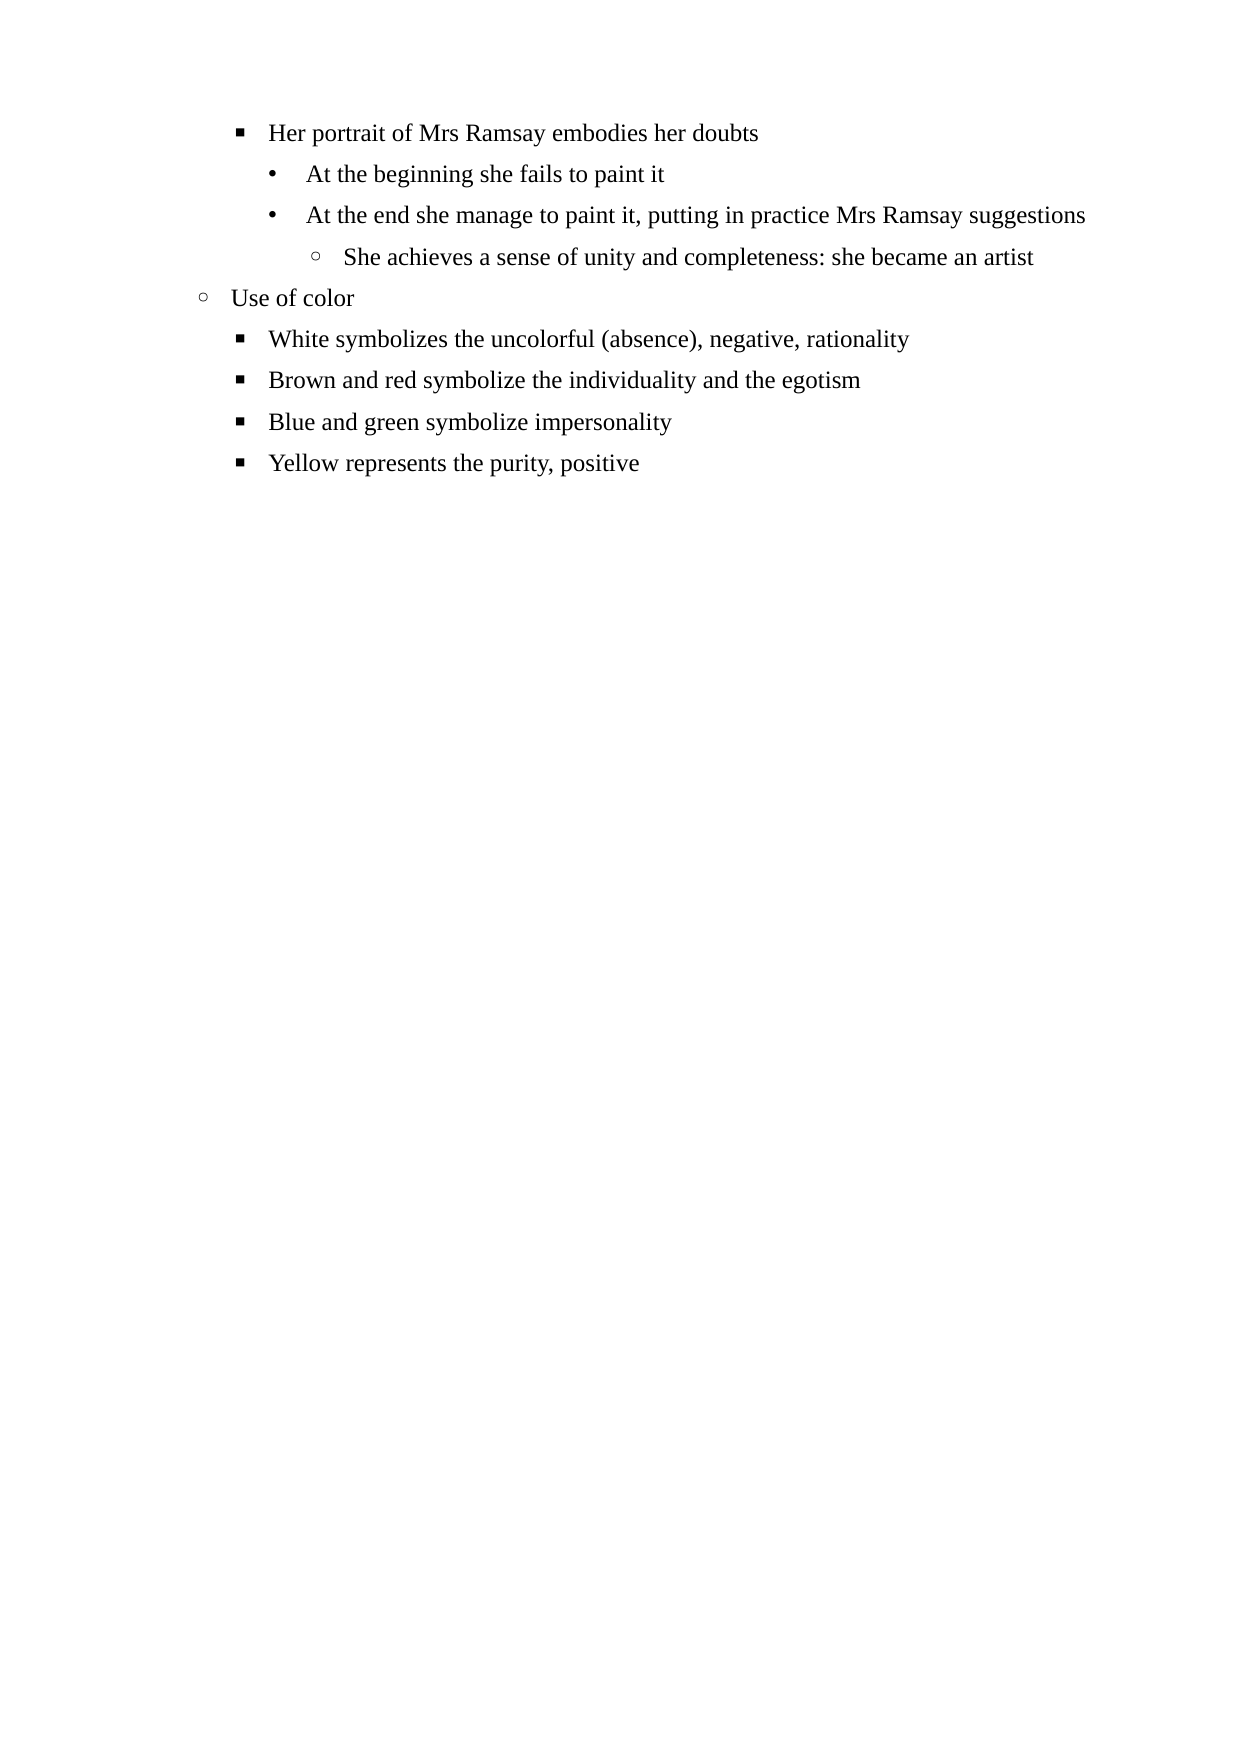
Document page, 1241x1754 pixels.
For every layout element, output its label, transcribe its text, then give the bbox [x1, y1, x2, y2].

list At the beginning she fails to paint it [268, 159, 1122, 188]
list Her portrait of Mrs Ramsay embodies her doubts [231, 118, 1122, 147]
list Use of color [193, 283, 1122, 312]
list She achieves a sense of unity and completeness: she became an artist [306, 242, 1122, 271]
list At the end she manage to paint it, putting in practice Mrs Ramsay suggestions [268, 201, 1122, 229]
list Brown and red symbolize the individuality and the egotism [231, 366, 1122, 394]
list White symbolizes the uncolorful (absence), negative, rationality [231, 324, 1122, 353]
list Yellow represents the purity, positive [231, 448, 1122, 477]
list Blue and green symbolize impersonality [231, 407, 1122, 436]
